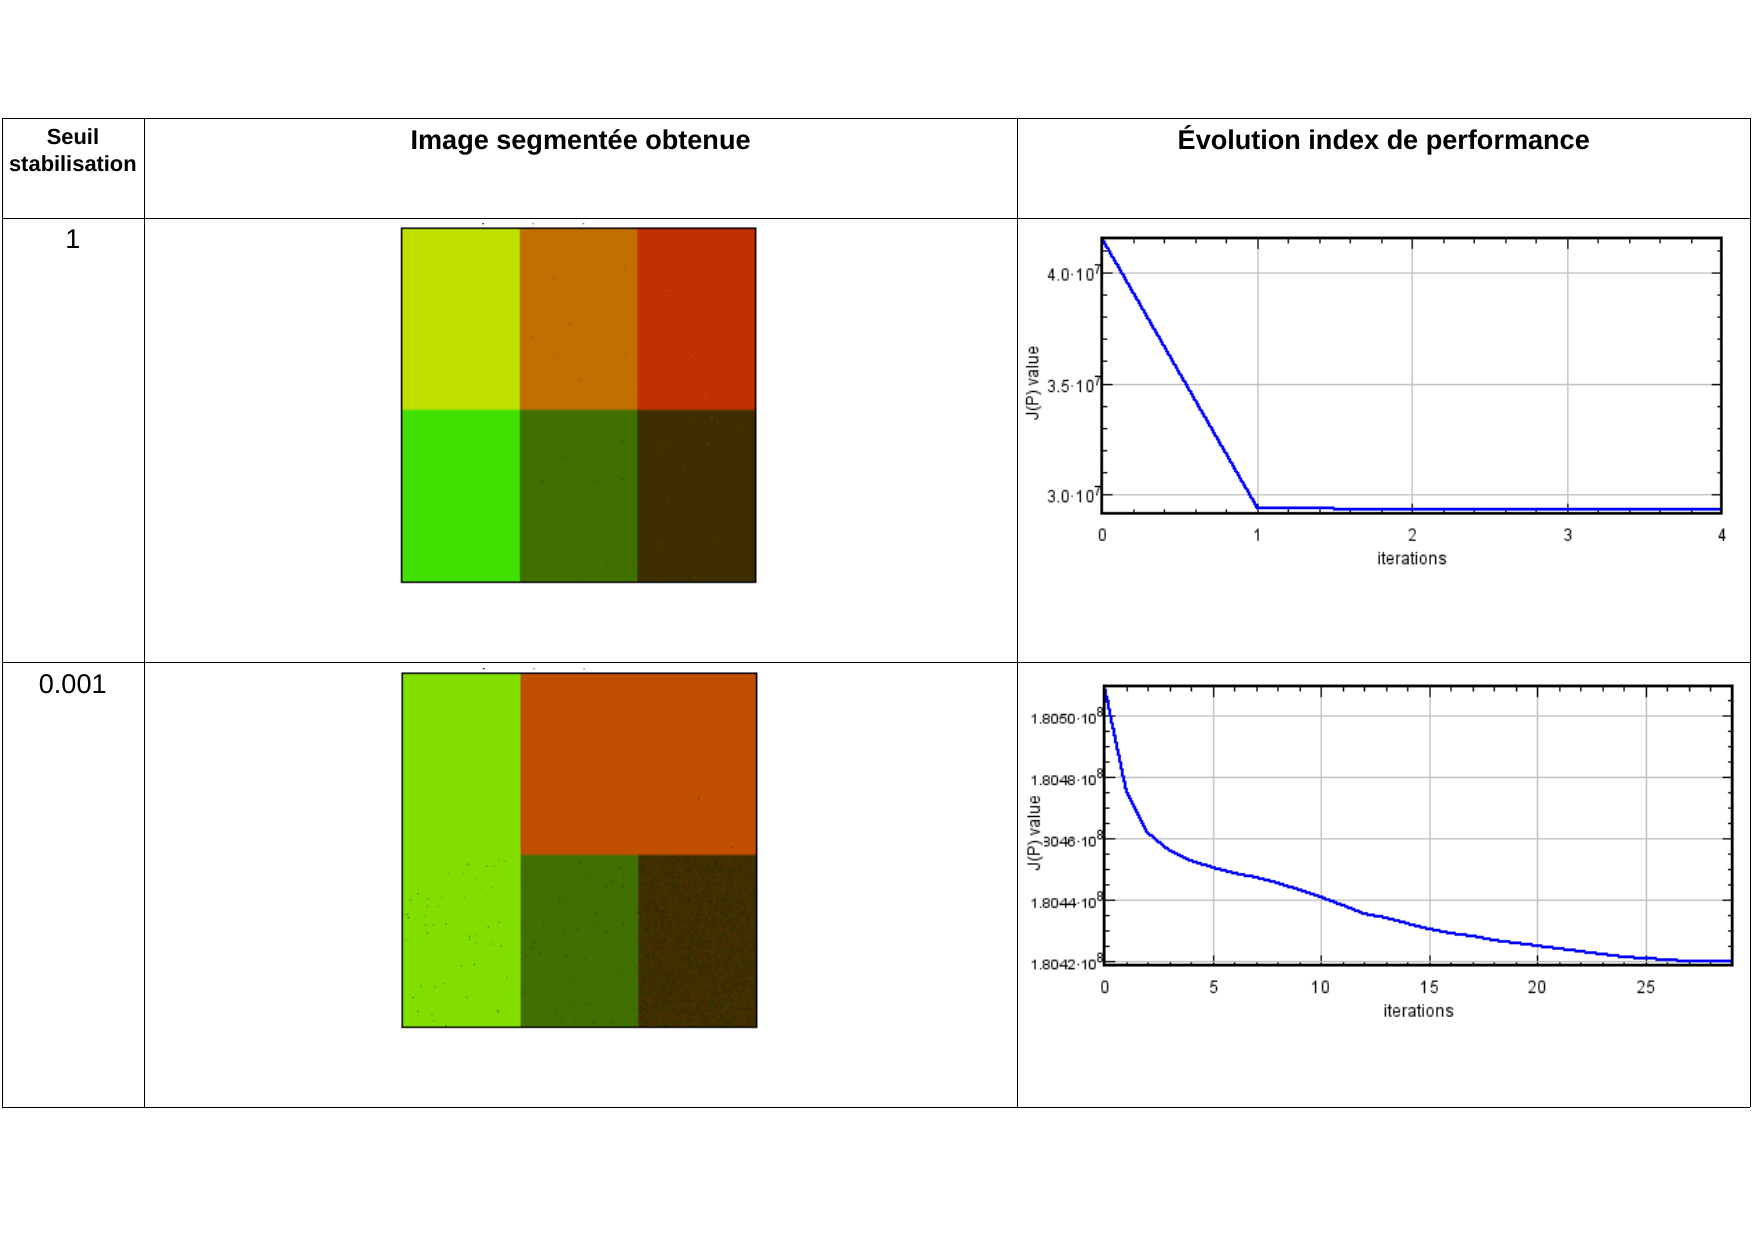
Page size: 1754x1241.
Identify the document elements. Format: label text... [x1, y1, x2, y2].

table_cell [145, 219, 1017, 662]
picture [397, 668, 764, 1033]
table_cell [1018, 663, 1750, 1107]
table_cell 1 [3, 219, 144, 662]
picture [1022, 223, 1745, 570]
table_header Évolution index de performance [1018, 119, 1750, 217]
table_cell [145, 663, 1017, 1107]
table_cell 0.001 [3, 663, 144, 1107]
picture [1022, 668, 1745, 1024]
table_cell [1018, 219, 1750, 662]
picture [398, 223, 763, 588]
table_header Seuil stabilisation [3, 119, 144, 217]
table_header Image segmentée obtenue [145, 119, 1017, 217]
